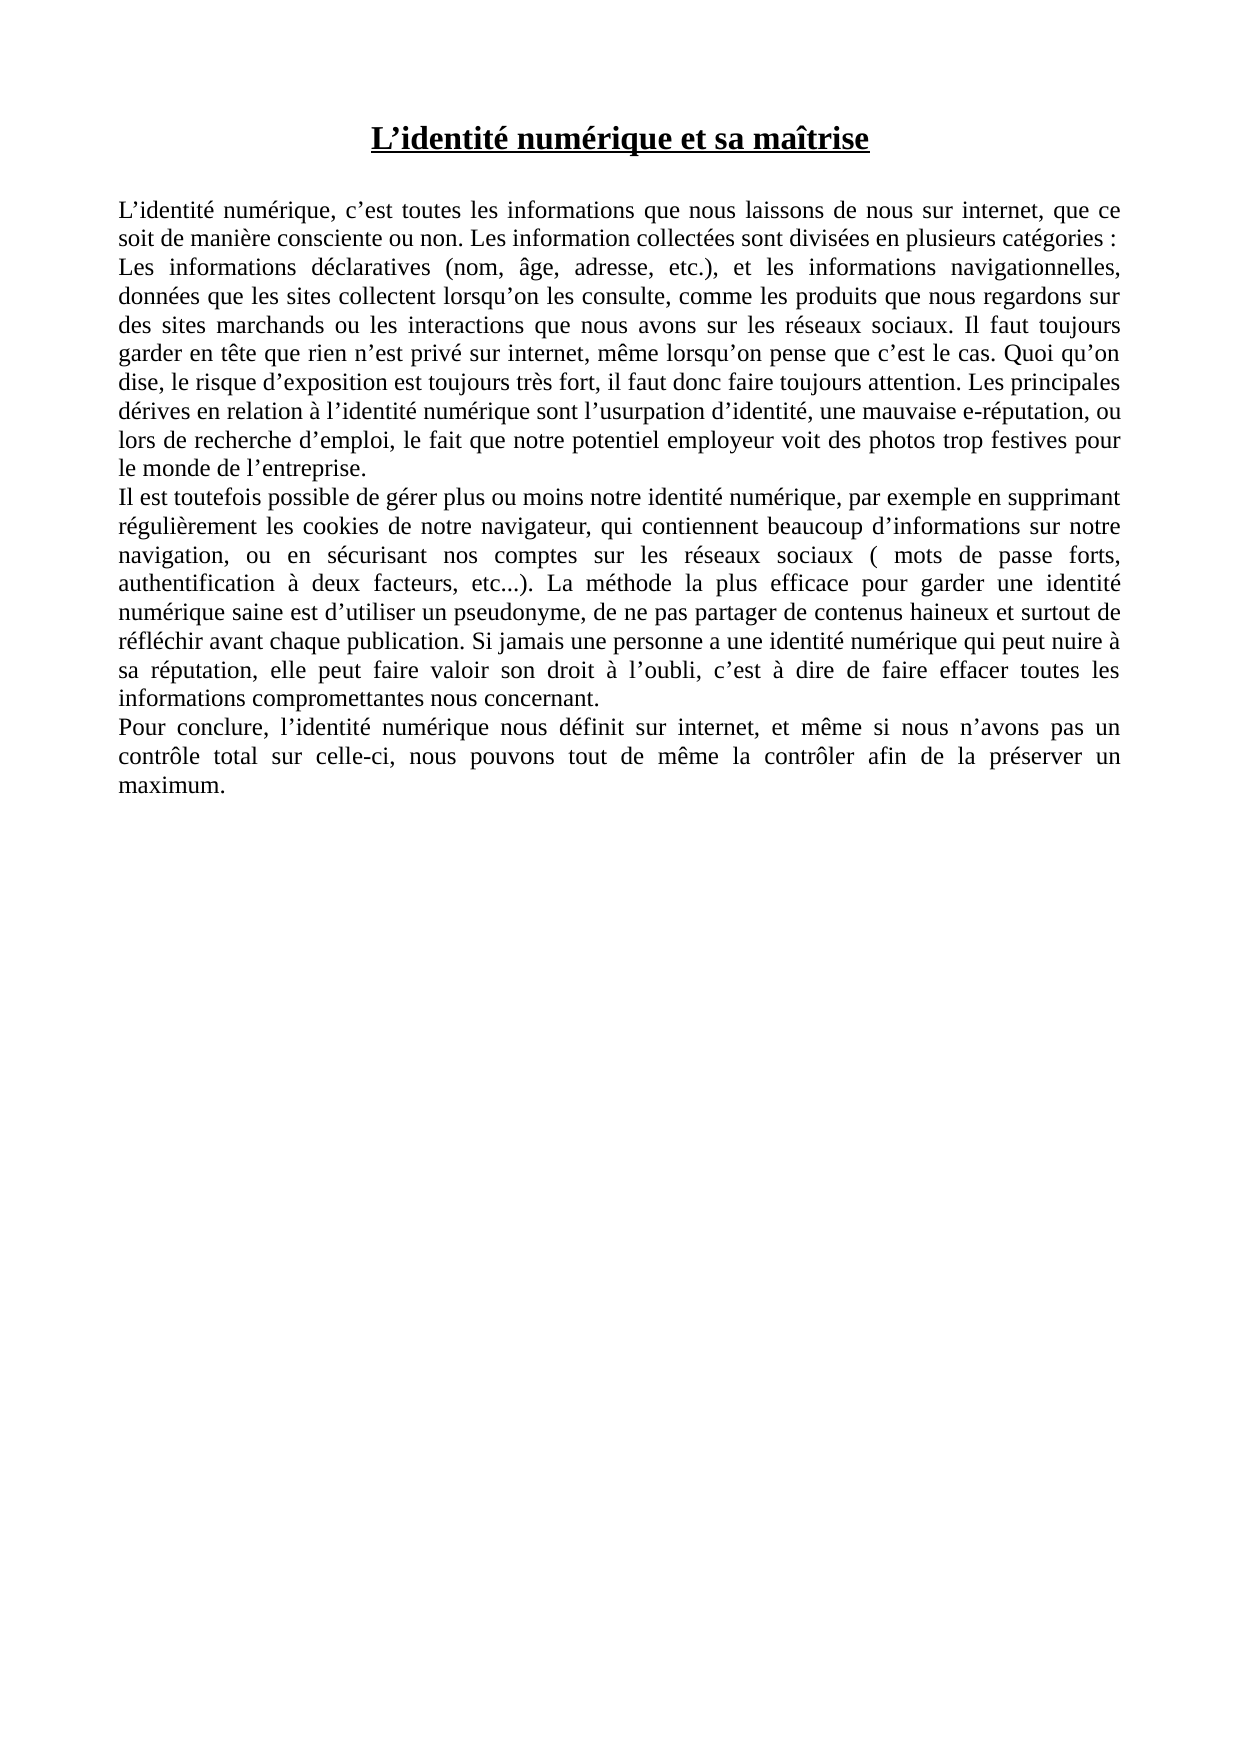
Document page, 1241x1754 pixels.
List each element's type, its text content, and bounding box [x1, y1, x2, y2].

text L’identité numérique, c’est toutes les informations que nous laissons de nous sur internet, que ce soit de manière consciente ou non. Les information collectées sont divisées en plusieurs catégories : [118, 195, 1122, 252]
text Il est toutefois possible de gérer plus ou moins notre identité numérique, par exemple en supprimant régulièrement les cookies de notre navigateur, qui contiennent beaucoup d’informations sur notre navigation, ou en sécurisant nos comptes sur les réseaux sociaux ( mots de passe forts, authentification à deux facteurs, etc...). La méthode la plus efficace pour garder une identité numérique saine est d’utiliser un pseudonyme, de ne pas partager de contenus haineux et surtout de réfléchir avant chaque publication. Si jamais une personne a une identité numérique qui peut nuire à sa réputation, elle peut faire valoir son droit à l’oubli, c’est à dire de faire effacer toutes les informations compromettantes nous concernant. [118, 482, 1122, 712]
text Pour conclure, l’identité numérique nous définit sur internet, et même si nous n’avons pas un contrôle total sur celle-ci, nous pouvons tout de même la contrôler afin de la préserver un maximum. [118, 712, 1122, 798]
text L’identité numérique et sa maîtrise [118, 118, 1122, 156]
text Les informations déclaratives (nom, âge, adresse, etc.), et les informations navigationnelles, données que les sites collectent lorsqu’on les consulte, comme les produits que nous regardons sur des sites marchands ou les interactions que nous avons sur les réseaux sociaux. Il faut toujours garder en tête que rien n’est privé sur internet, même lorsqu’on pense que c’est le cas. Quoi qu’on dise, le risque d’exposition est toujours très fort, il faut donc faire toujours attention. Les principales dérives en relation à l’identité numérique sont l’usurpation d’identité, une mauvaise e-réputation, ou lors de recherche d’emploi, le fait que notre potentiel employeur voit des photos trop festives pour le monde de l’entreprise. [118, 252, 1122, 482]
